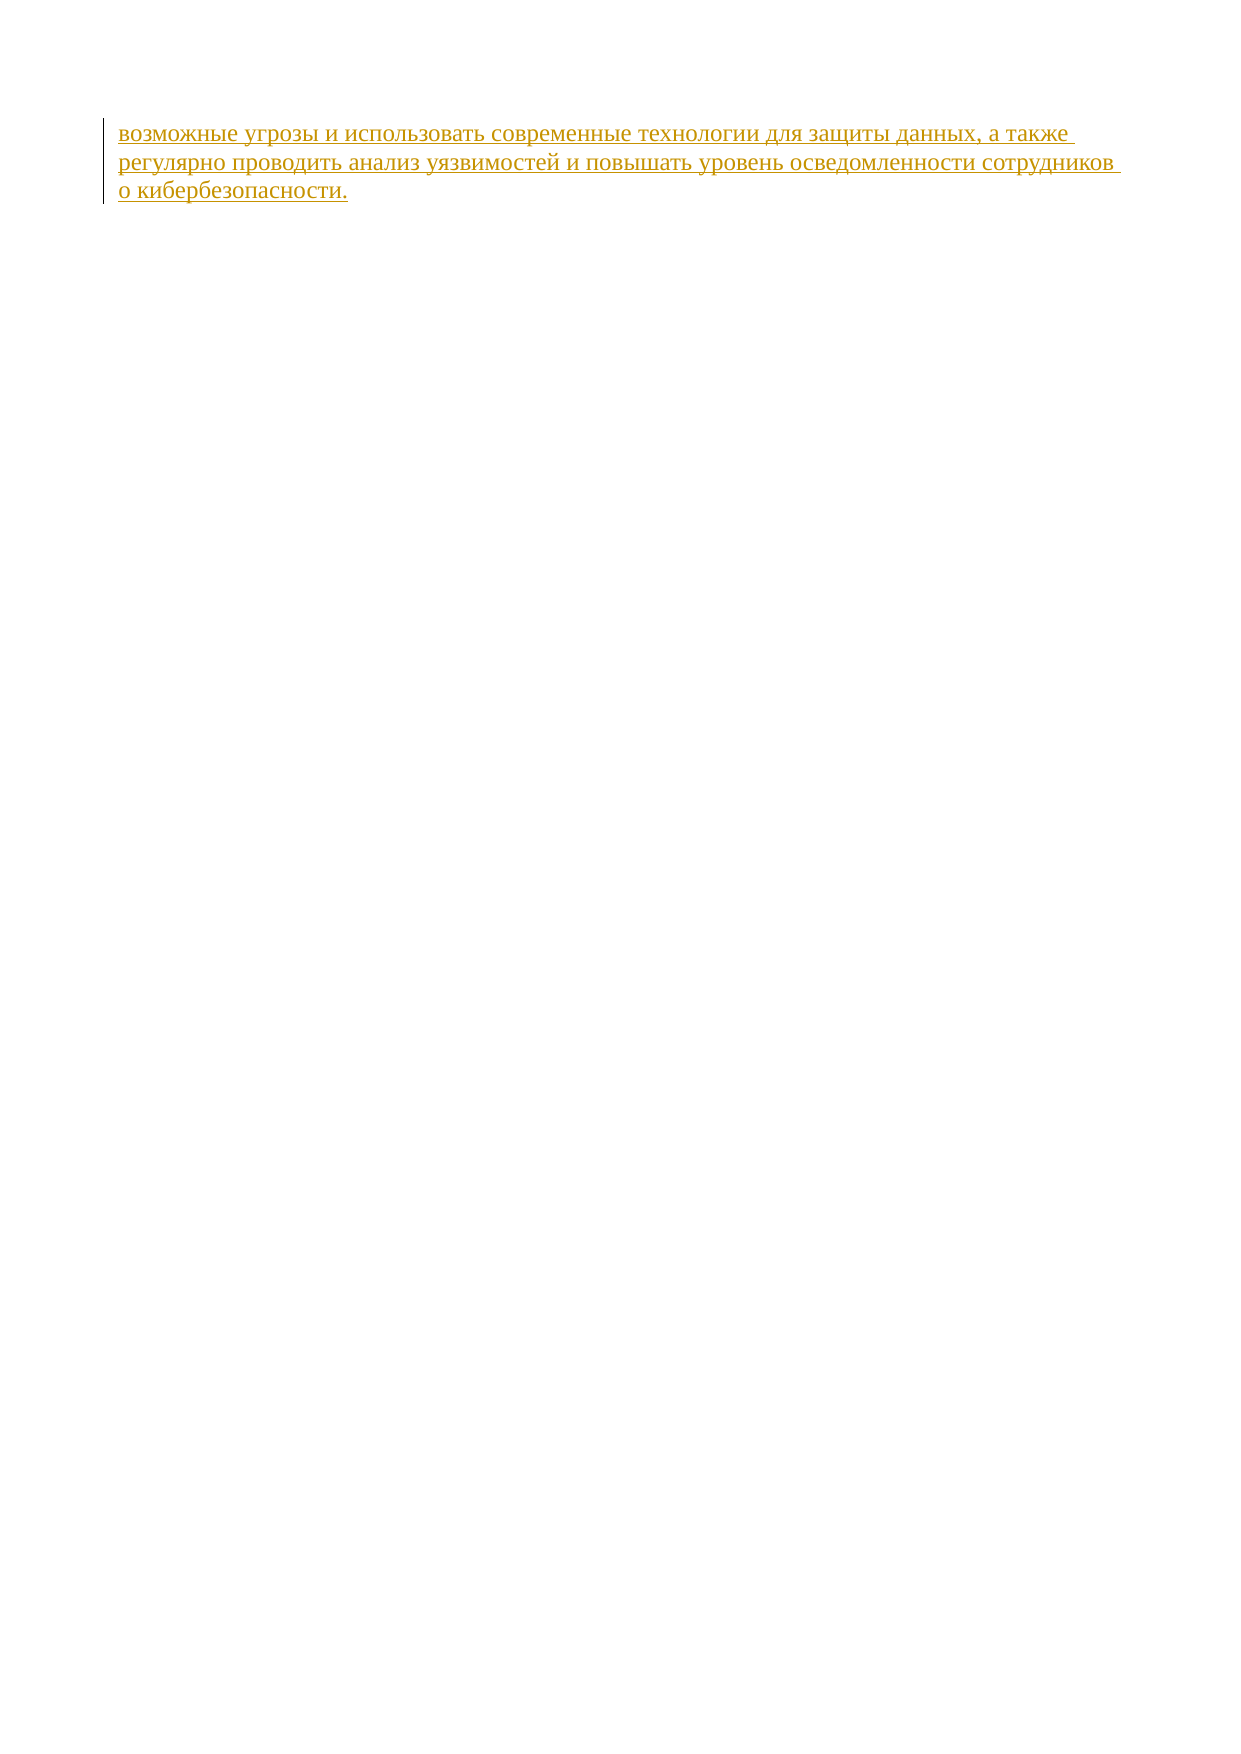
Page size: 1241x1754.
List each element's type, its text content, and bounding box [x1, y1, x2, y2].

text возможные угрозы и использовать современные технологии для защиты данных, а также регулярно проводить анализ уязвимостей и повышать уровень осведомленности сотрудников о кибербезопасности. [118, 118, 1122, 204]
